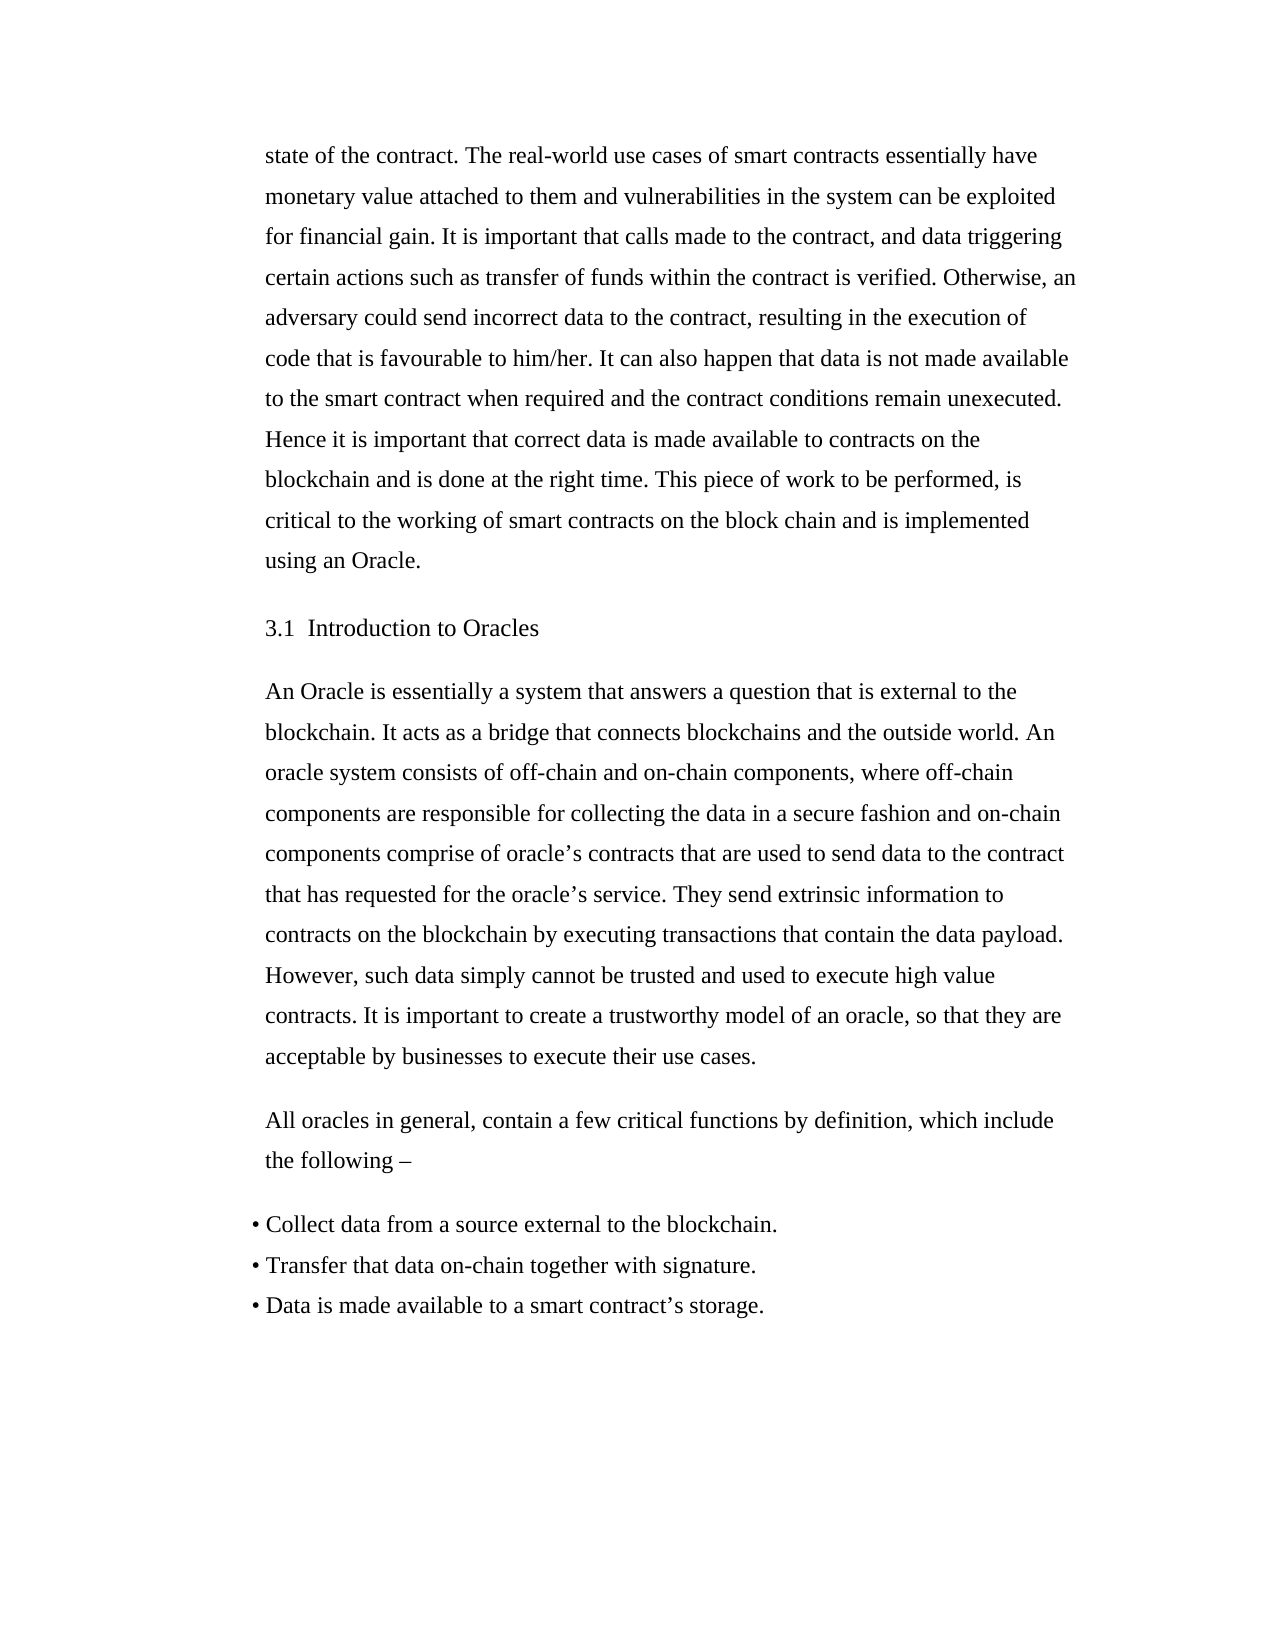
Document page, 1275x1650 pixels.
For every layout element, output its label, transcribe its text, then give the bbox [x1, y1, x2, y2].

text All oracles in general, contain a few critical functions by definition, which include the following – [265, 1106, 1078, 1174]
list Transfer that data on-chain together with signature. [251, 1251, 1078, 1278]
list Data is made available to a smart contract’s storage. [251, 1291, 1078, 1319]
text An Oracle is essentially a system that answers a question that is external to the blockchain. It acts as a bridge that connects blockchains and the outside world. An oracle system consists of off-chain and on-chain components, where off-chain components are responsible for collecting the data in a secure fashion and on-chain components comprise of oracle’s contracts that are used to send data to the contract that has requested for the oracle’s service. They send extrinsic information to contracts on the blockchain by executing transactions that contain the data payload. However, such data simply cannot be trusted and used to execute high value contracts. It is important to create a trustworthy model of an oracle, so that they are acceptable by businesses to execute their use cases. [265, 677, 1078, 1070]
text 3.1 Introduction to Oracles [265, 613, 1126, 642]
text state of the contract. The real-world use cases of smart contracts essentially have monetary value attached to them and vulnerabilities in the system can be exploited for financial gain. It is important that calls made to the contract, and data triggering certain actions such as transfer of funds within the contract is verified. Otherwise, an adversary could send incorrect data to the contract, resulting in the execution of code that is favourable to him/her. It can also happen that data is not made available to the smart contract when required and the contract conditions remain unexecuted. Hence it is important that correct data is made available to contracts on the blockchain and is done at the right time. This piece of work to be performed, is critical to the working of smart contracts on the block chain and is implemented using an Oracle. [265, 141, 1078, 574]
list Collect data from a source external to the blockchain. [251, 1211, 1078, 1238]
